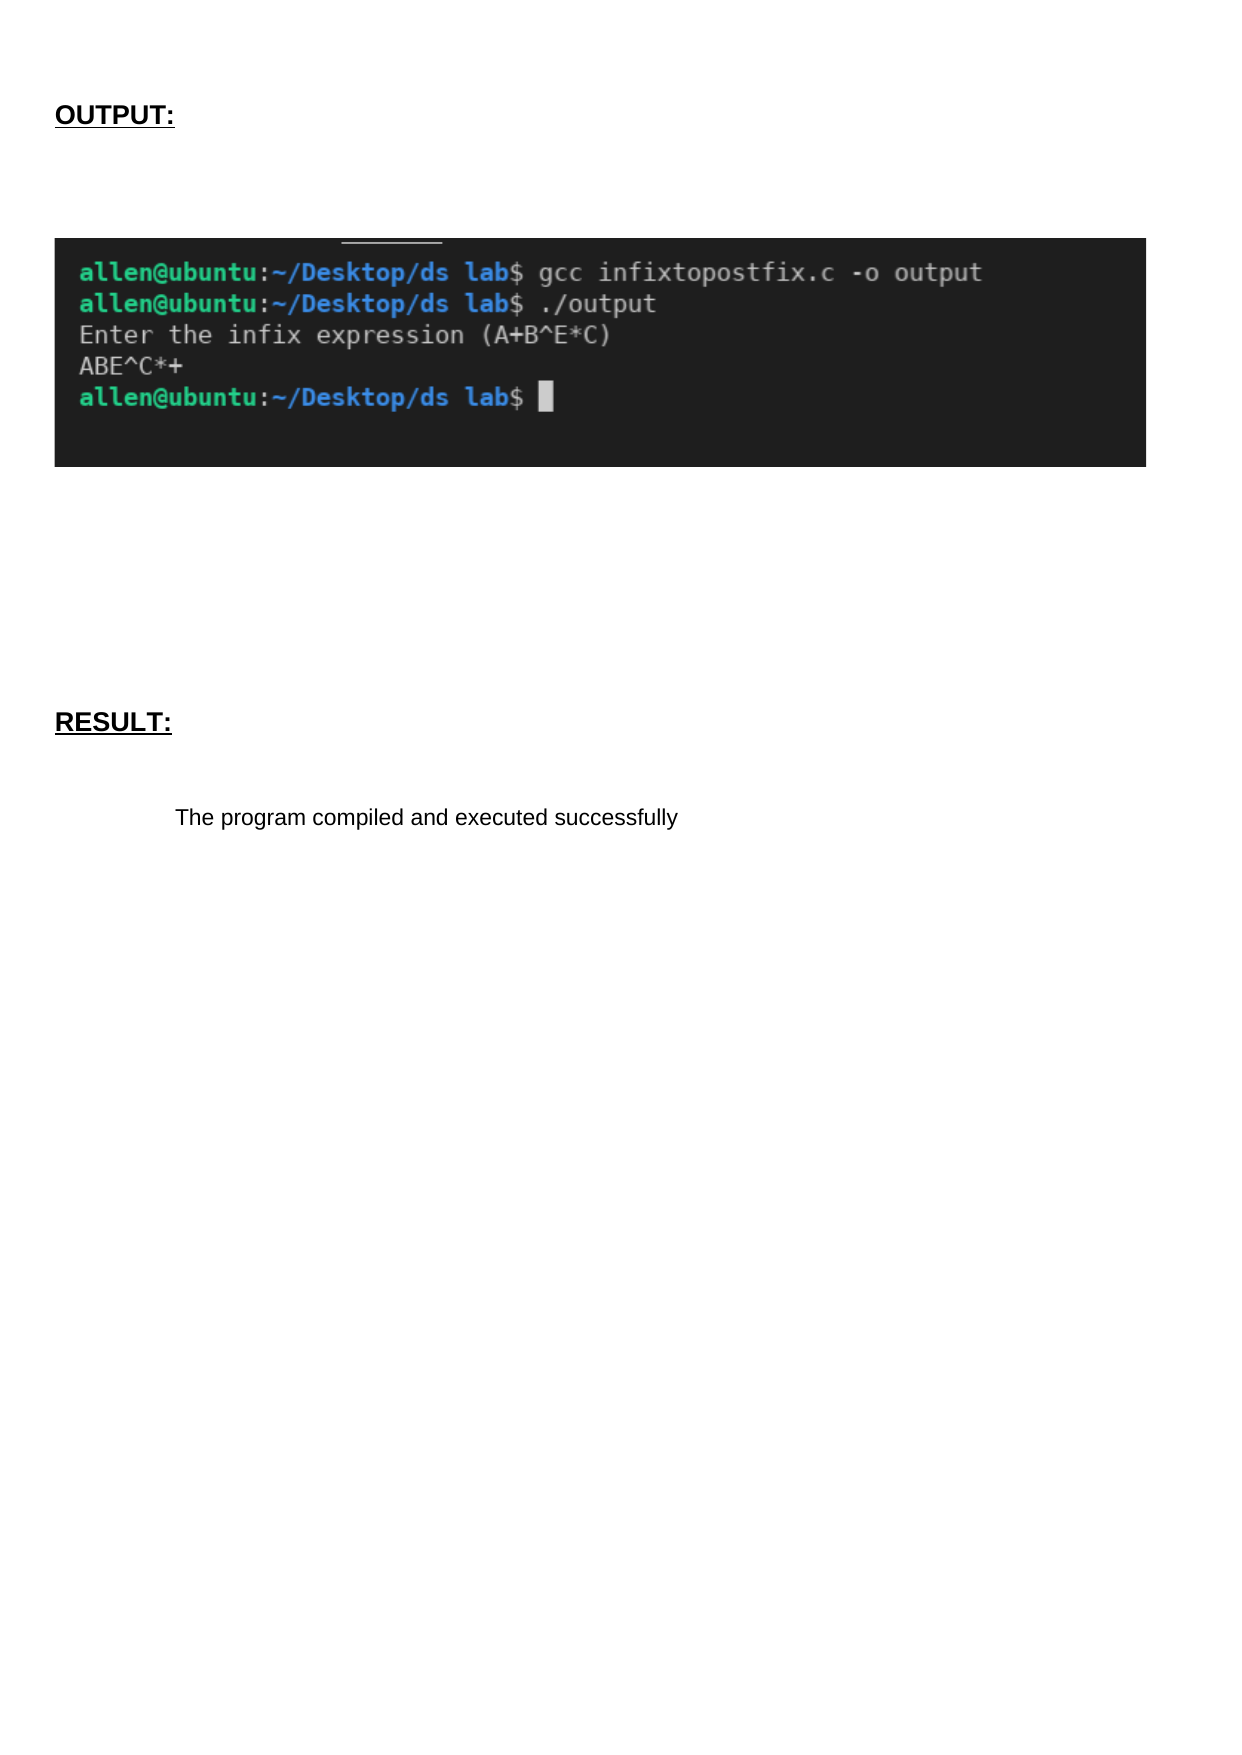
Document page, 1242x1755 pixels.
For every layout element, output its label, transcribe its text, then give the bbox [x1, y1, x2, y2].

text RESULT: [54, 706, 1146, 737]
text The program compiled and executed successfully [54, 800, 1146, 831]
text OUTPUT: [54, 99, 1146, 131]
